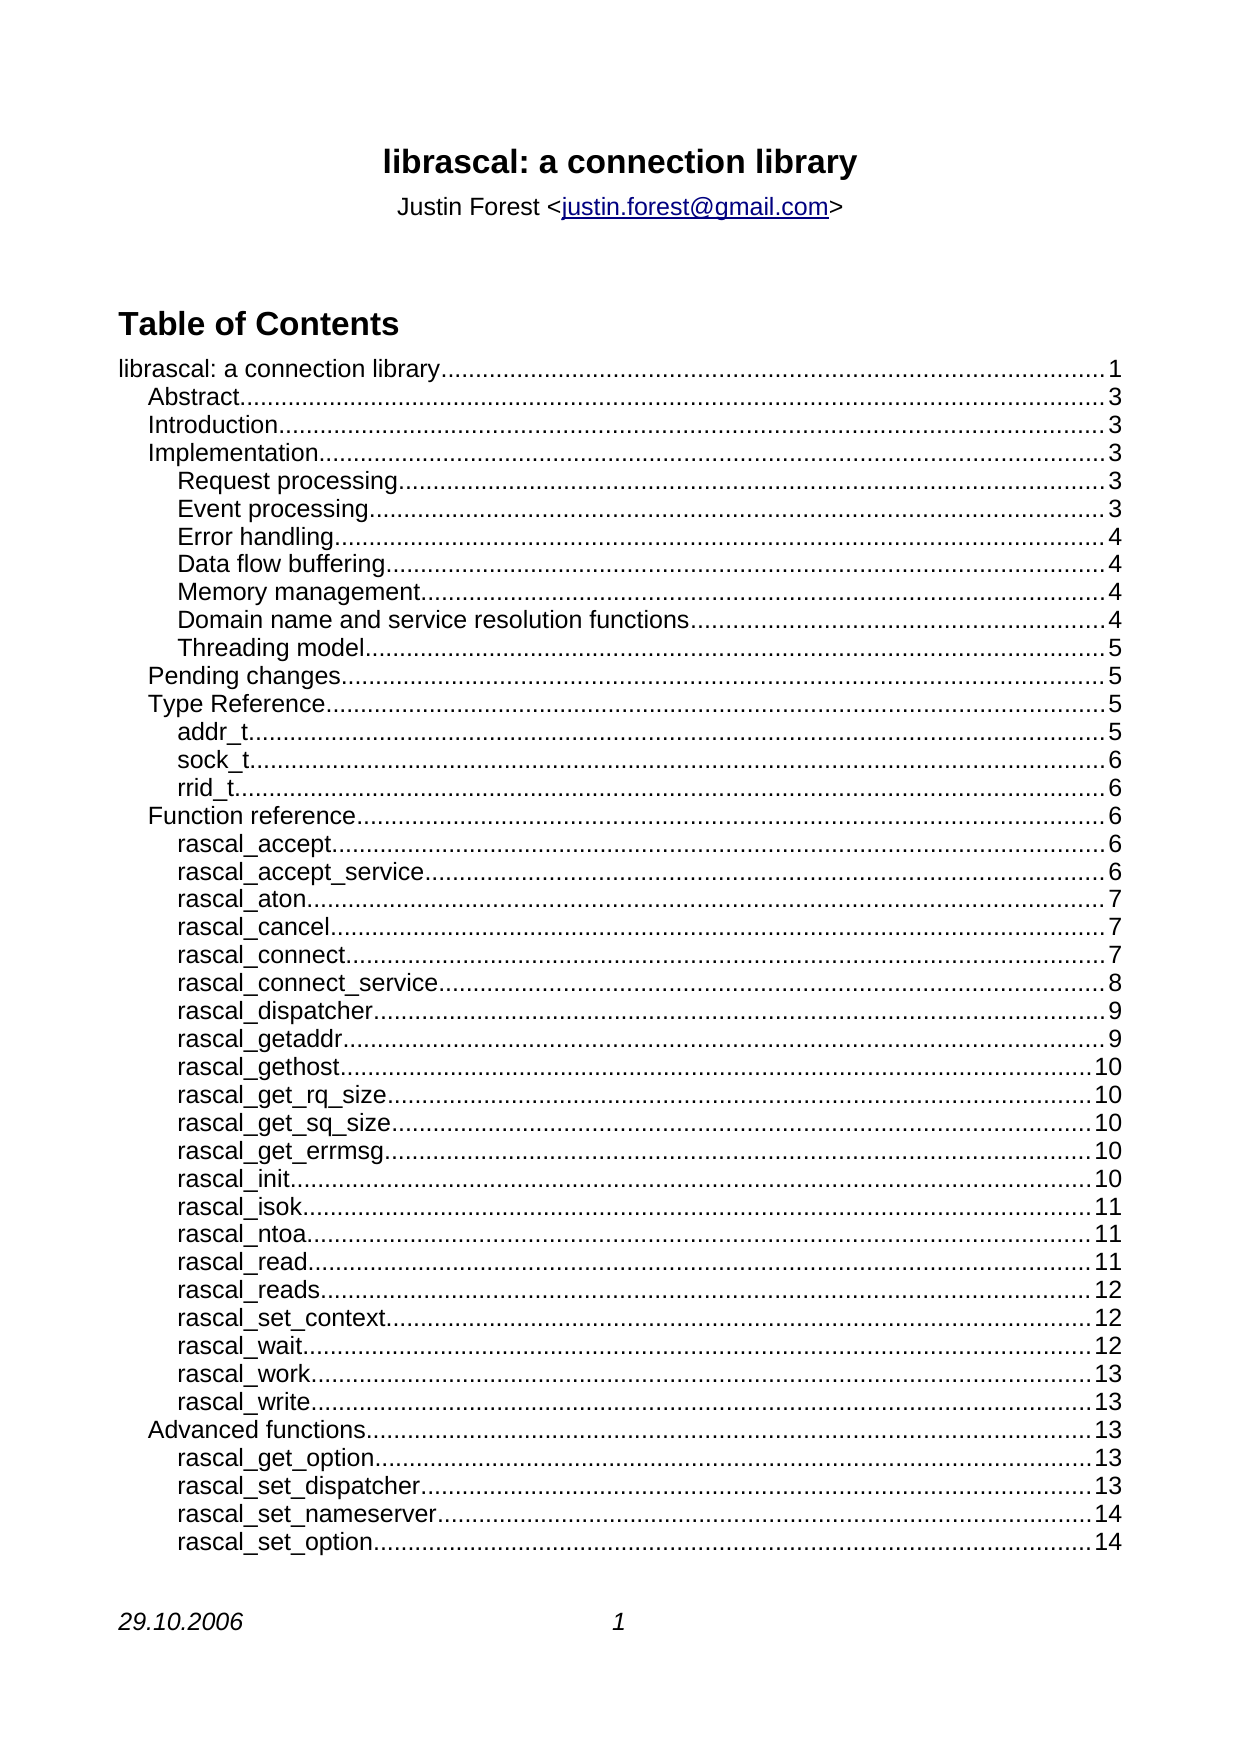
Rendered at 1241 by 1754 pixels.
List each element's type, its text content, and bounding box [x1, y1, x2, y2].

text rascal_accept 6 [177, 829, 1122, 857]
text rascal_dispatcher 9 [177, 997, 1122, 1025]
text Introduction 3 [148, 411, 1122, 439]
text rascal_wait 12 [177, 1332, 1122, 1360]
text rrid_t 6 [177, 774, 1122, 802]
text rascal_ntoa 11 [177, 1220, 1122, 1248]
text rascal_get_rq_size 10 [177, 1081, 1122, 1109]
text Data flow buffering 4 [177, 550, 1122, 578]
subtitle Table of Contents [118, 305, 1122, 342]
text rascal_get_errmsg 10 [177, 1137, 1122, 1164]
subtitle librascal: a connection library [118, 143, 1122, 181]
text Error handling 4 [177, 522, 1122, 550]
text Domain name and service resolution functions 4 [177, 606, 1122, 634]
text Advanced functions 13 [148, 1416, 1122, 1444]
text Justin Forest <justin.forest@gmail.com> [118, 193, 1122, 221]
text rascal_connect_service 8 [177, 969, 1122, 997]
text Pending changes 5 [148, 662, 1122, 690]
text rascal_get_option 13 [177, 1444, 1122, 1472]
text addr_t 5 [177, 718, 1122, 746]
text Function reference 6 [148, 802, 1122, 829]
text rascal_get_sq_size 10 [177, 1109, 1122, 1137]
text rascal_write 13 [177, 1388, 1122, 1416]
text Memory management 4 [177, 578, 1122, 606]
text sock_t 6 [177, 746, 1122, 774]
text Abstract 3 [148, 383, 1122, 411]
text rascal_accept_service 6 [177, 857, 1122, 885]
text rascal_set_option 14 [177, 1527, 1122, 1555]
text rascal_read 11 [177, 1248, 1122, 1276]
text rascal_set_dispatcher 13 [177, 1472, 1122, 1499]
text rascal_cancel 7 [177, 913, 1122, 941]
text Type Reference 5 [148, 690, 1122, 718]
text rascal_connect 7 [177, 941, 1122, 969]
text rascal_getaddr 9 [177, 1025, 1122, 1053]
text rascal_init 10 [177, 1164, 1122, 1192]
text Implementation 3 [148, 439, 1122, 467]
text Threading model 5 [177, 634, 1122, 662]
text rascal_isok 11 [177, 1192, 1122, 1220]
text rascal_set_context 12 [177, 1304, 1122, 1332]
text rascal_work 13 [177, 1360, 1122, 1388]
text rascal_set_nameserver 14 [177, 1499, 1122, 1527]
text rascal_gethost 10 [177, 1053, 1122, 1081]
text rascal_aton 7 [177, 885, 1122, 913]
text Request processing 3 [177, 467, 1122, 494]
text librascal: a connection library 1 [118, 355, 1122, 383]
text rascal_reads 12 [177, 1276, 1122, 1304]
text Event processing 3 [177, 494, 1122, 522]
